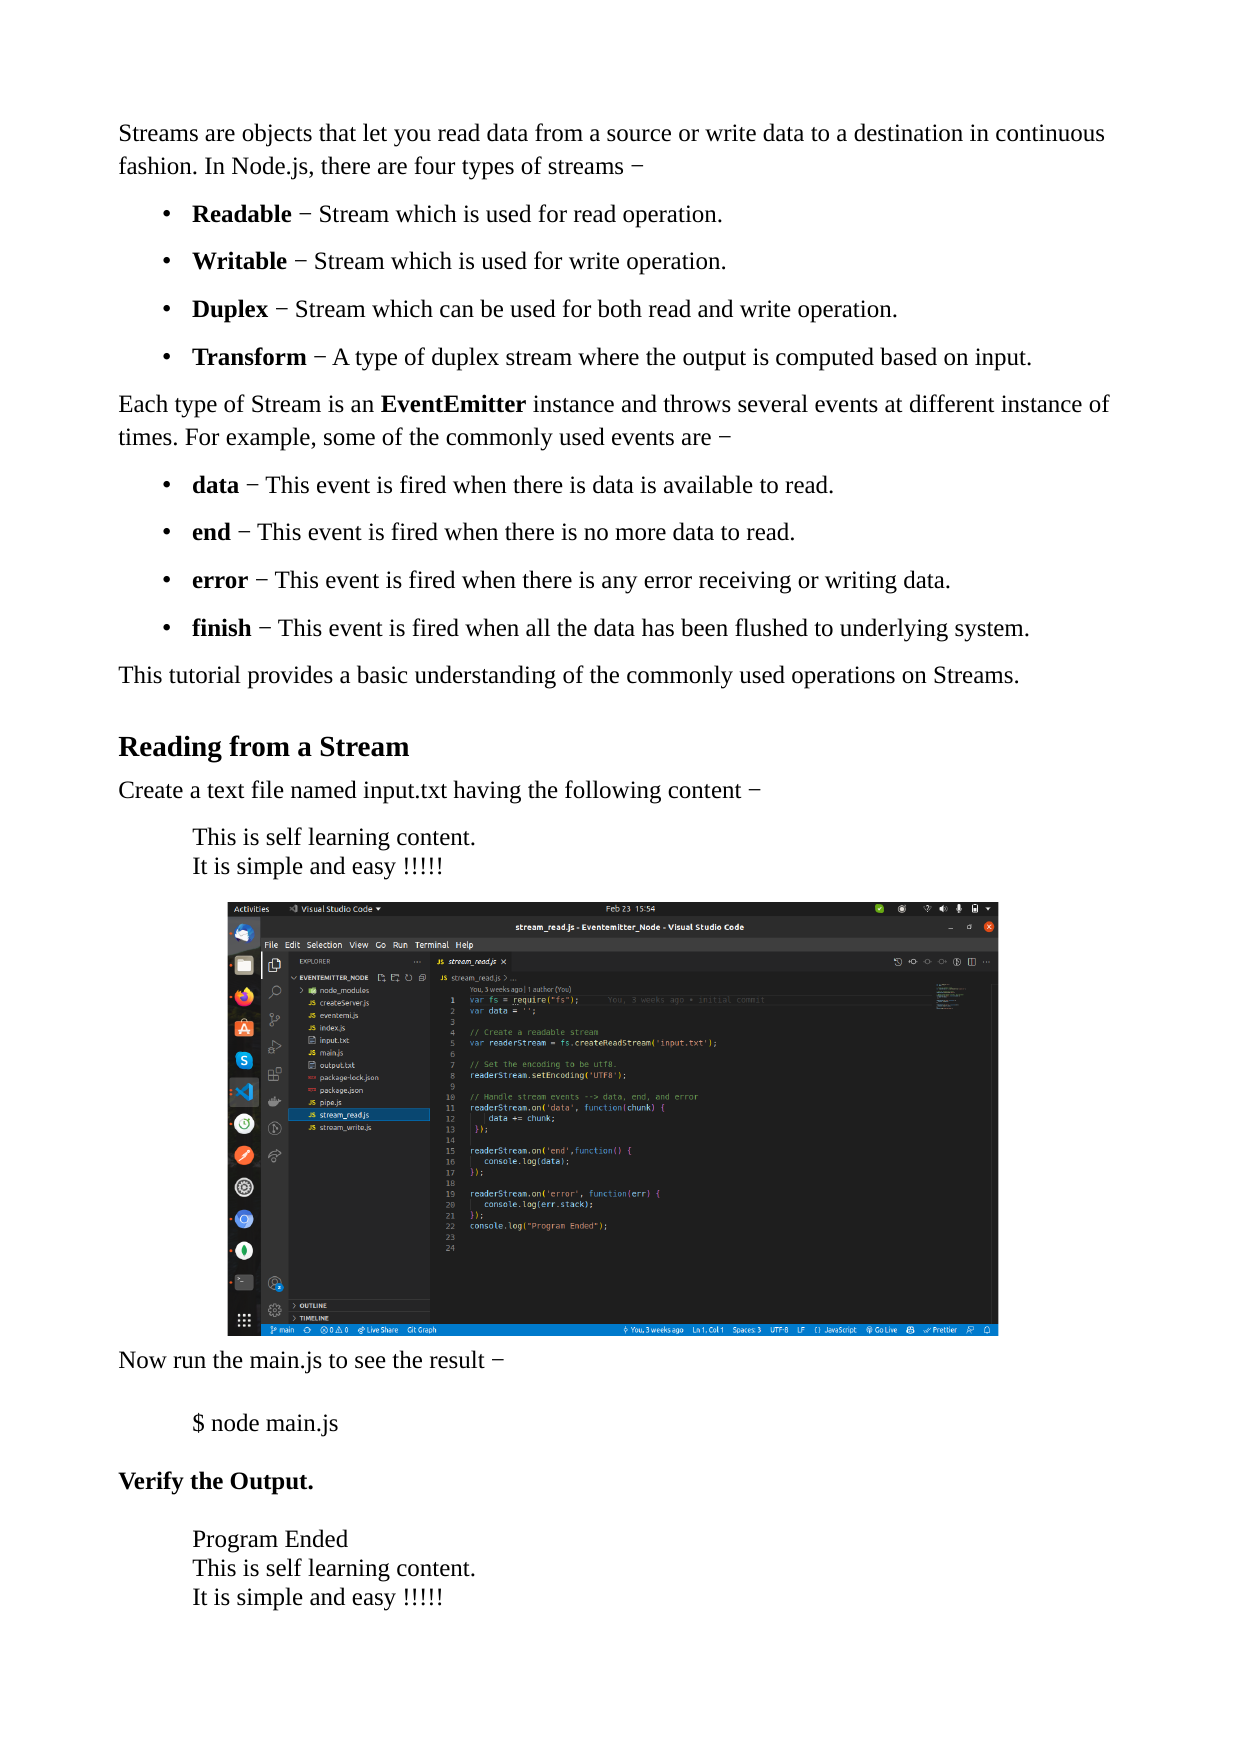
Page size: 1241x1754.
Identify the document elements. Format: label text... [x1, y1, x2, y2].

list Duplex − Stream which can be used for both read and write operation. [162, 294, 1122, 323]
list finish − This event is fired when all the data has been flushed to underlying system. [162, 613, 1122, 641]
text It is simple and easy !!!!! [118, 1582, 1122, 1611]
text It is simple and easy !!!!! [118, 851, 1122, 880]
text $ node main.js [118, 1408, 1122, 1437]
list end − This event is fired when there is no more data to read. [162, 517, 1122, 546]
list error − This event is fired when there is any error receiving or writing data. [162, 565, 1122, 594]
text Verify the Output. [118, 1466, 1122, 1495]
list Readable − Stream which is used for read operation. [162, 199, 1122, 227]
text Streams are objects that let you read data from a source or write data to a destination in continuous fashion. In Node.js, there are four types of streams − [118, 118, 1122, 180]
list Transform − A type of duplex stream where the output is computed based on input. [162, 342, 1122, 370]
text Each type of Stream is an EventEmitter instance and throws several events at different instance of times. For example, some of the commonly used events are − [118, 389, 1122, 451]
text This is self learning content. [118, 1553, 1122, 1582]
list data − This event is fired when there is data is available to read. [162, 470, 1122, 498]
list Writable − Stream which is used for write operation. [162, 246, 1122, 275]
subtitle Reading from a Stream [118, 729, 1122, 762]
text This is self learning content. [118, 822, 1122, 851]
text Program Ended [118, 1524, 1122, 1553]
text This tutorial provides a basic understanding of the commonly used operations on Streams. [118, 660, 1122, 689]
text Now run the main.js to see the result − [118, 1346, 1122, 1374]
picture [227, 902, 999, 1336]
text Create a text file named input.txt having the following content − [118, 775, 1122, 803]
